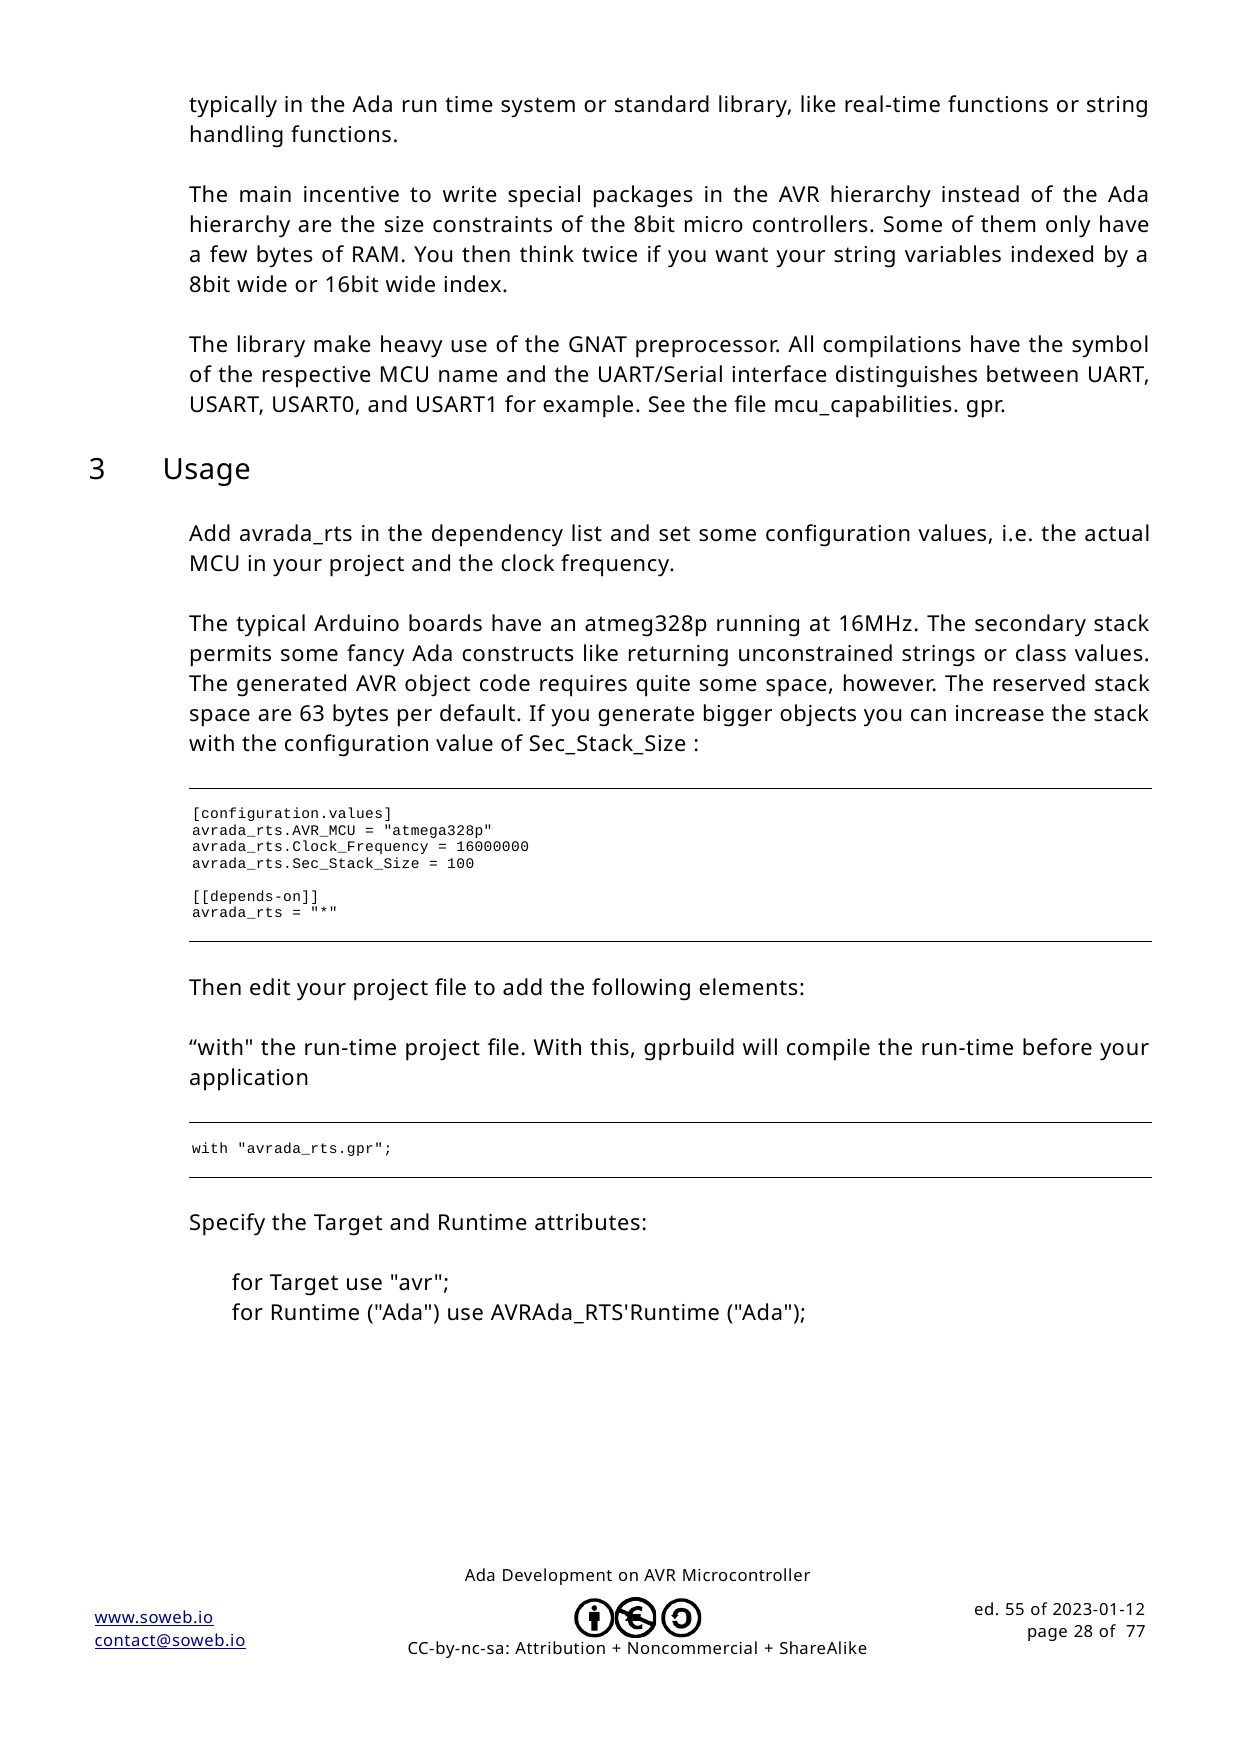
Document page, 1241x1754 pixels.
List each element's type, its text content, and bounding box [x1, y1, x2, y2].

subtitle Usage [88, 448, 1152, 487]
picture [573, 1597, 657, 1638]
text The typical Arduino boards have an atmeg328p running at 16MHz. The secondary stack permits some fancy Ada constructs like returning unconstrained strings or class values. The generated AVR object code requires quite some space, however. The reserved stack space are 63 bytes per default. If you generate bigger objects you can increase the stack with the configuration value of Sec_Stack_Size : [189, 607, 1152, 757]
text The library make heavy use of the GNAT preprocessor. All compilations have the symbol of the respective MCU name and the UART/Serial interface distinguishes between UART, USART, USART0, and USART1 for example. See the file mcu_capabilities. gpr. [189, 328, 1152, 418]
text Then edit your project file to add the following elements: [189, 972, 1152, 1002]
list avrada_rts = "*" [189, 903, 1152, 941]
list avrada_rts.AVR_MCU = "atmega328p" [189, 820, 1152, 837]
text The main incentive to write special packages in the AVR hierarchy instead of the Ada hierarchy are the size constraints of the 8bit micro controllers. Some of them only have a few bytes of RAM. You then think twice if you want your string variables indexed by a 8bit wide or 16bit wide index. [189, 178, 1152, 298]
list [[depends-on]] [189, 886, 1152, 903]
text “with" the run-time project file. With this, gprbuild will compile the run-time before your application [189, 1032, 1152, 1092]
text for Runtime ("Ada") use AVRAda_RTS'Runtime ("Ada"); [189, 1297, 1152, 1327]
list avrada_rts.Sec_Stack_Size = 100 [189, 853, 1152, 873]
text Specify the Target and Runtime attributes: [189, 1207, 1152, 1237]
text typically in the Ada run time system or standard library, like real-time functions or string handling functions. [189, 88, 1152, 148]
picture [660, 1597, 702, 1638]
text for Target use "avr"; [189, 1267, 1152, 1297]
text Add avrada_rts in the dependency list and set some configuration values, i.e. the actual MCU in your project and the clock frequency. [189, 517, 1152, 577]
list [configuration.values] [189, 789, 1152, 820]
list avrada_rts.Clock_Frequency = 16000000 [189, 837, 1152, 853]
list with "avrada_rts.gpr"; [189, 1123, 1152, 1177]
